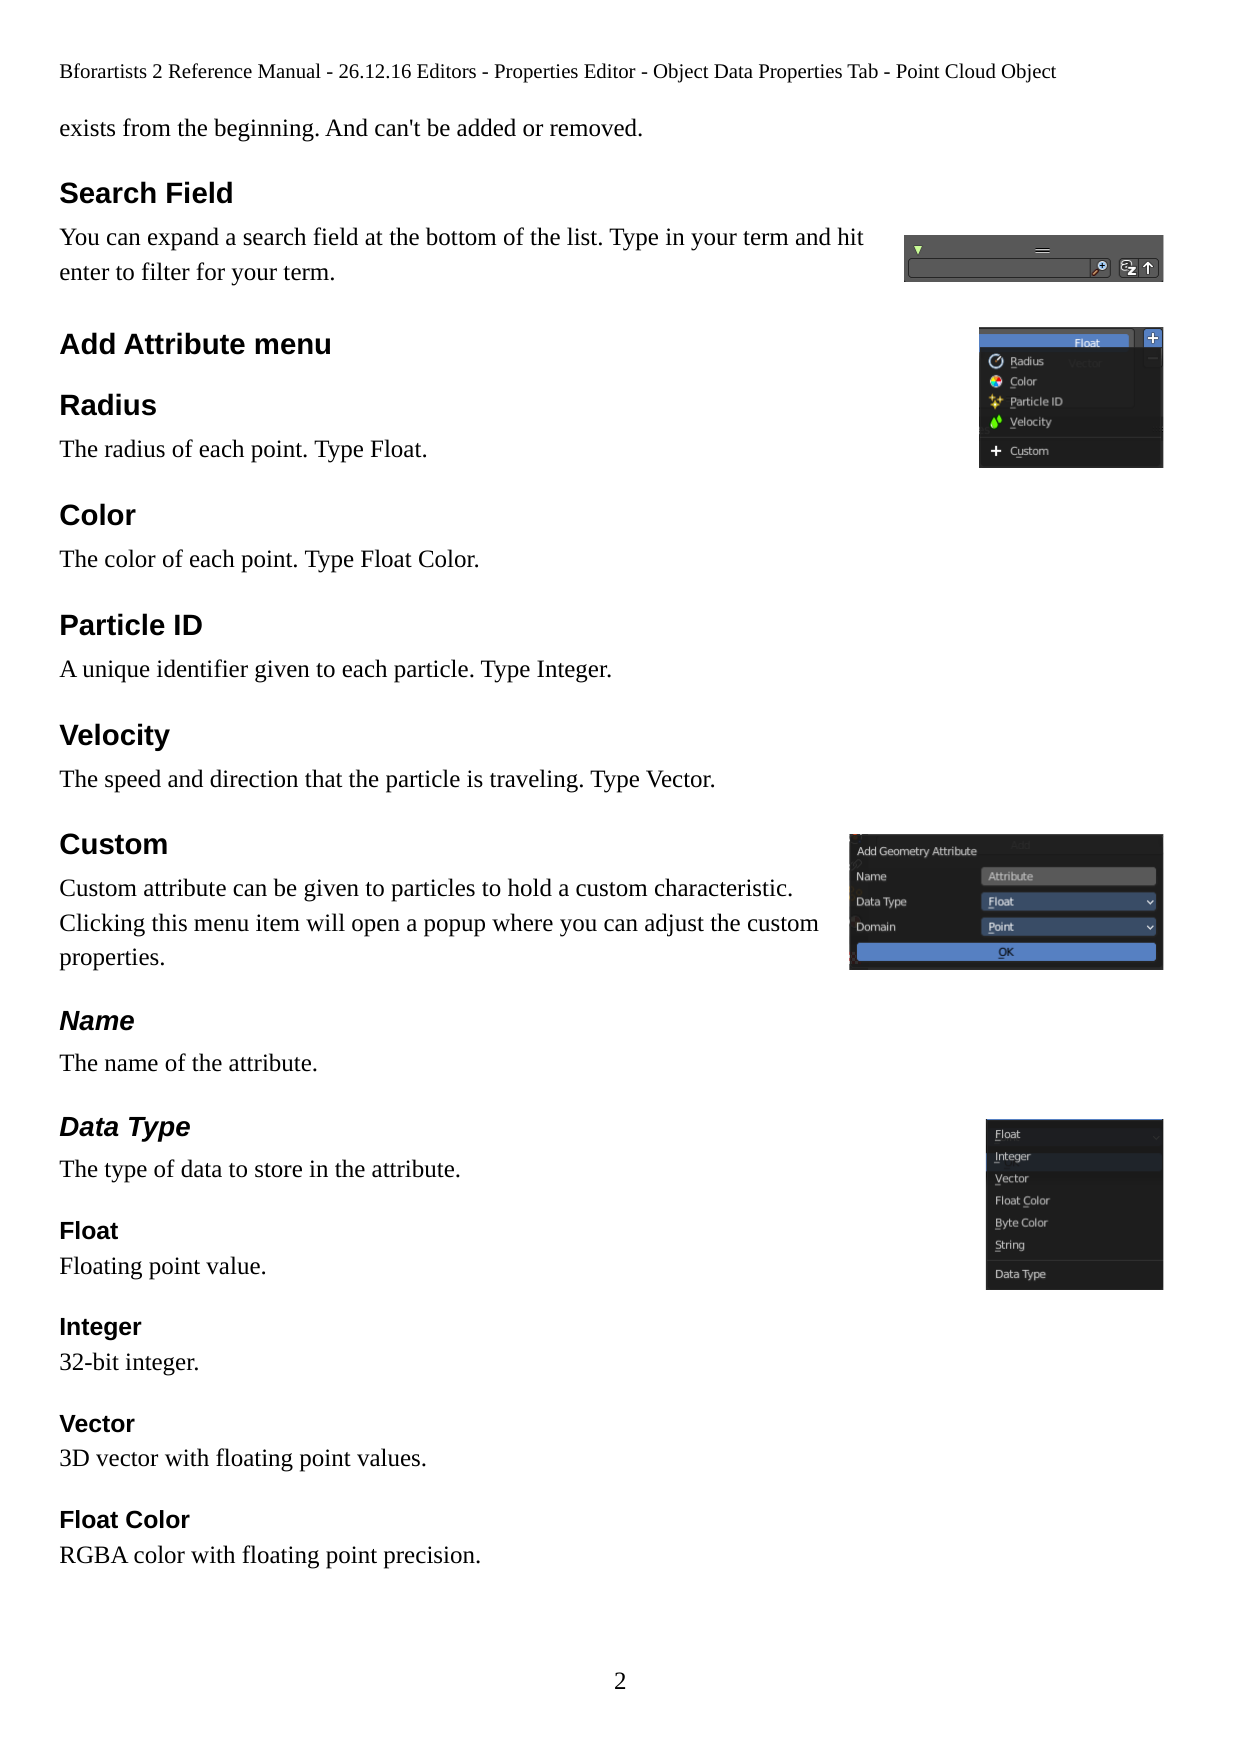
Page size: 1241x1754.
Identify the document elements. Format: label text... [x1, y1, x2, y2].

subtitle Color [59, 498, 1181, 531]
text RGBA color with floating point precision. [59, 1540, 1181, 1568]
text The name of the attribute. [59, 1048, 1181, 1077]
subtitle Name [59, 1004, 1181, 1036]
subtitle Search Field [59, 176, 1181, 210]
text exists from the beginning. And can't be added or removed. [59, 113, 1181, 141]
subtitle Float [59, 1216, 985, 1244]
text A unique identifier given to each particle. Type Integer. [59, 654, 1181, 682]
subtitle Velocity [59, 717, 1181, 751]
subtitle Particle ID [59, 607, 1181, 641]
picture [979, 327, 1164, 468]
picture [904, 235, 1164, 282]
subtitle Add Attribute menu [59, 327, 979, 361]
subtitle Custom [59, 827, 1181, 861]
picture [985, 1119, 1164, 1290]
subtitle Vector [59, 1409, 1181, 1437]
subtitle [1164, 1216, 1181, 1244]
text Custom attribute can be given to particles to hold a custom characteristic. Clicking this menu item will open a popup where you can adjust the custom properties. [59, 873, 1181, 971]
text [1164, 1251, 1181, 1279]
subtitle Data Type [59, 1110, 1181, 1142]
text 32-bit integer. [59, 1347, 1181, 1376]
text The color of each point. Type Float Color. [59, 544, 1181, 573]
subtitle [1164, 388, 1181, 421]
subtitle Float Color [59, 1505, 1181, 1533]
subtitle [1164, 327, 1181, 361]
text The radius of each point. Type Float. [59, 434, 979, 463]
text 3D vector with floating point values. [59, 1443, 1181, 1472]
text Floating point value. [59, 1251, 985, 1279]
text You can expand a search field at the bottom of the list. Type in your term and hit enter to filter for your term. [59, 222, 1181, 286]
text The type of data to store in the attribute. [59, 1154, 985, 1183]
subtitle Radius [59, 388, 979, 421]
subtitle Integer [59, 1312, 1181, 1341]
text The speed and direction that the particle is traveling. Type Vector. [59, 764, 1181, 792]
picture [849, 834, 1164, 970]
